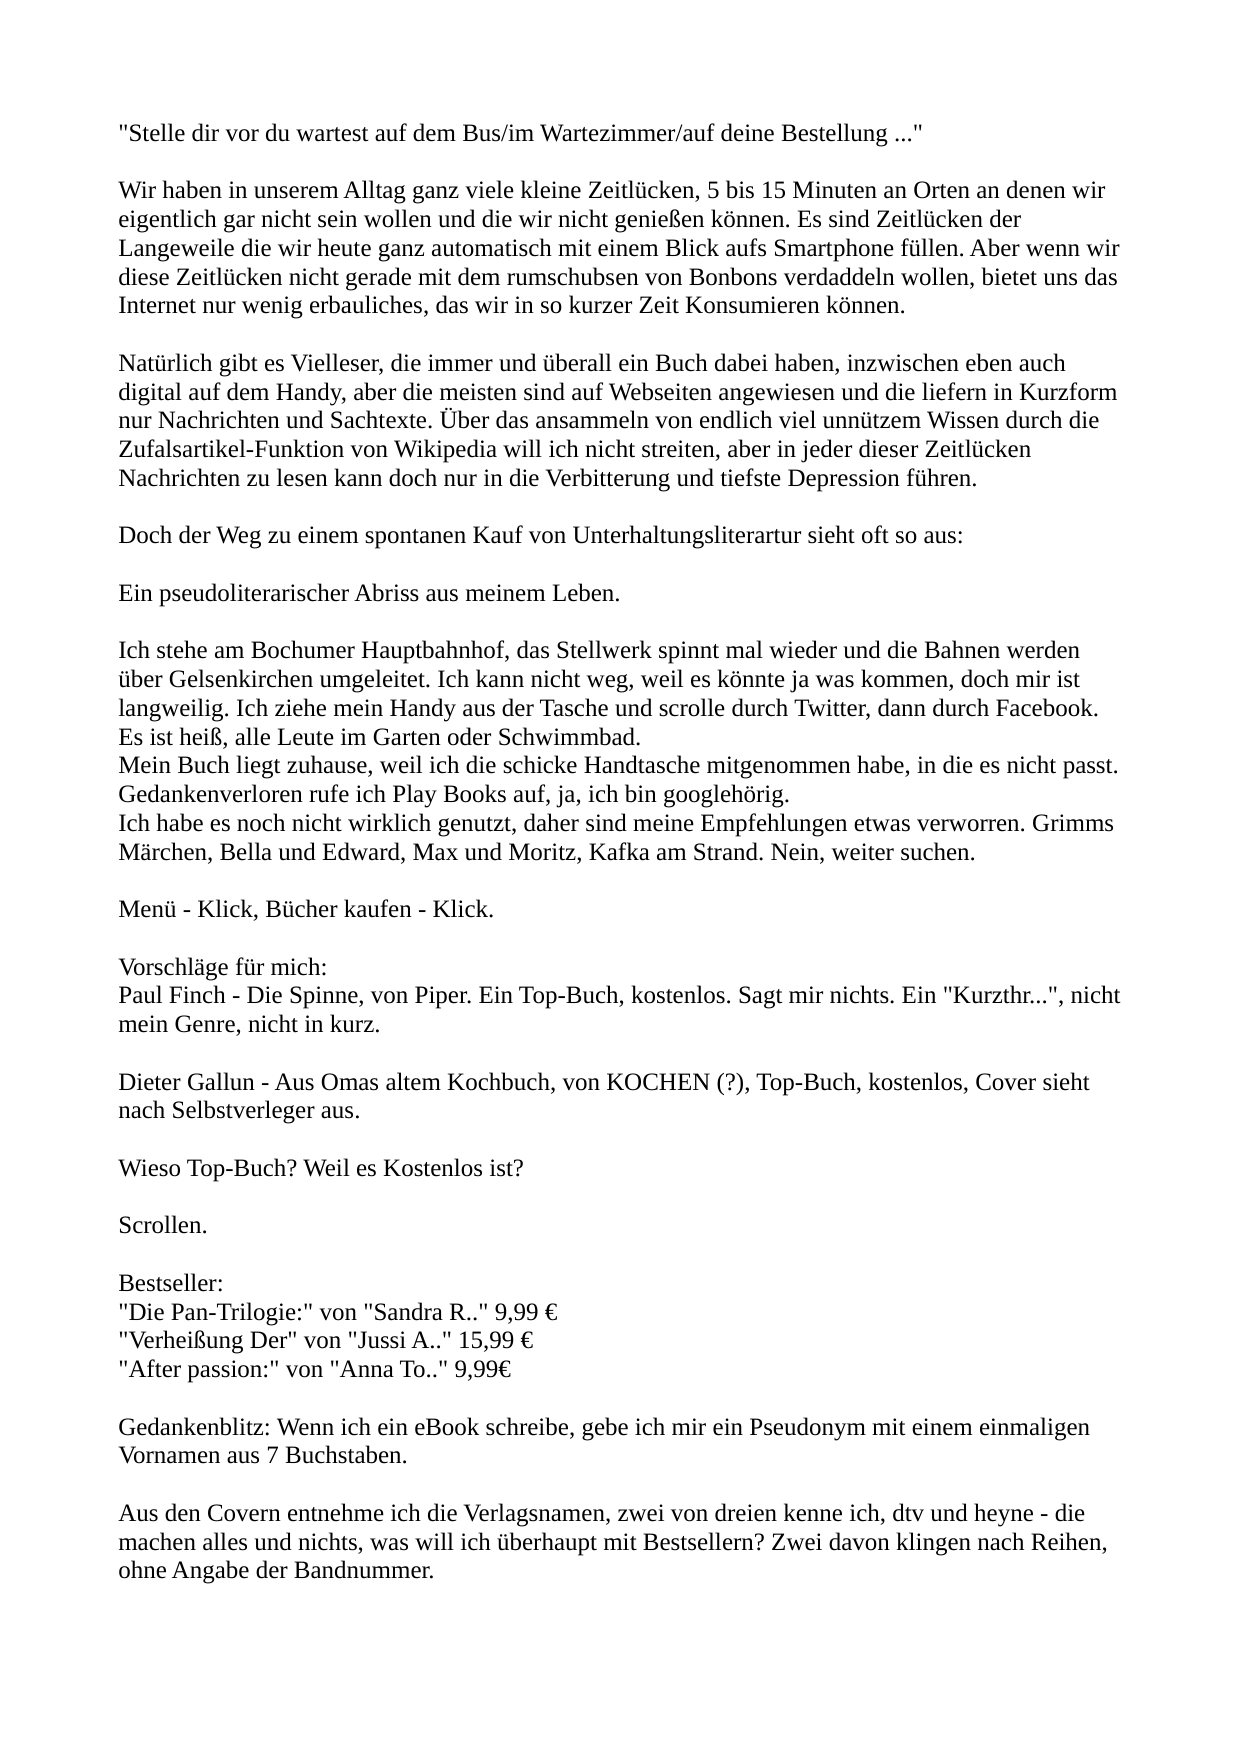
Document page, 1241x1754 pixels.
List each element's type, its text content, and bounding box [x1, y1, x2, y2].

text Mein Buch liegt zuhause, weil ich die schicke Handtasche mitgenommen habe, in die es nicht passt. [118, 751, 1122, 779]
text Doch der Weg zu einem spontanen Kauf von Unterhaltungsliterartur sieht oft so aus: [118, 521, 1122, 549]
text Ein pseudoliterarischer Abriss aus meinem Leben. [118, 578, 1122, 607]
text Ich habe es noch nicht wirklich genutzt, daher sind meine Empfehlungen etwas verworren. Grimms Märchen, Bella und Edward, Max und Moritz, Kafka am Strand. Nein, weiter suchen. [118, 808, 1122, 866]
text "Stelle dir vor du wartest auf dem Bus/im Wartezimmer/auf deine Bestellung ..." [118, 118, 1122, 147]
text Scrollen. [118, 1211, 1122, 1239]
text Dieter Gallun - Aus Omas altem Kochbuch, von KOCHEN (?), Top-Buch, kostenlos, Cover sieht nach Selbstverleger aus. [118, 1067, 1122, 1124]
text Paul Finch - Die Spinne, von Piper. Ein Top-Buch, kostenlos. Sagt mir nichts. Ein "Kurzthr...", nicht mein Genre, nicht in kurz. [118, 981, 1122, 1038]
text Gedankenblitz: Wenn ich ein eBook schreibe, gebe ich mir ein Pseudonym mit einem einmaligen Vornamen aus 7 Buchstaben. [118, 1412, 1122, 1469]
text Aus den Covern entnehme ich die Verlagsnamen, zwei von dreien kenne ich, dtv und heyne - die machen alles und nichts, was will ich überhaupt mit Bestsellern? Zwei davon klingen nach Reihen, ohne Angabe der Bandnummer. [118, 1498, 1122, 1584]
text "Verheißung Der" von "Jussi A.." 15,99 € [118, 1326, 1122, 1354]
text Natürlich gibt es Vielleser, die immer und überall ein Buch dabei haben, inzwischen eben auch digital auf dem Handy, aber die meisten sind auf Webseiten angewiesen und die liefern in Kurzform nur Nachrichten und Sachtexte. Über das ansammeln von endlich viel unnützem Wissen durch die Zufalsartikel-Funktion von Wikipedia will ich nicht streiten, aber in jeder dieser Zeitlücken Nachrichten zu lesen kann doch nur in die Verbitterung und tiefste Depression führen. [118, 348, 1122, 492]
text Wir haben in unserem Alltag ganz viele kleine Zeitlücken, 5 bis 15 Minuten an Orten an denen wir eigentlich gar nicht sein wollen und die wir nicht genießen können. Es sind Zeitlücken der Langeweile die wir heute ganz automatisch mit einem Blick aufs Smartphone füllen. Aber wenn wir diese Zeitlücken nicht gerade mit dem rumschubsen von Bonbons verdaddeln wollen, bietet uns das Internet nur wenig erbauliches, das wir in so kurzer Zeit Konsumieren können. [118, 176, 1122, 319]
text "After passion:" von "Anna To.." 9,99€ [118, 1354, 1122, 1383]
text Vorschläge für mich: [118, 952, 1122, 981]
text Gedankenverloren rufe ich Play Books auf, ja, ich bin googlehörig. [118, 779, 1122, 808]
text "Die Pan-Trilogie:" von "Sandra R.." 9,99 € [118, 1297, 1122, 1326]
text Bestseller: [118, 1268, 1122, 1297]
text Menü - Klick, Bücher kaufen - Klick. [118, 894, 1122, 923]
text Wieso Top-Buch? Weil es Kostenlos ist? [118, 1153, 1122, 1182]
text Ich stehe am Bochumer Hauptbahnhof, das Stellwerk spinnt mal wieder und die Bahnen werden über Gelsenkirchen umgeleitet. Ich kann nicht weg, weil es könnte ja was kommen, doch mir ist langweilig. Ich ziehe mein Handy aus der Tasche und scrolle durch Twitter, dann durch Facebook. Es ist heiß, alle Leute im Garten oder Schwimmbad. [118, 636, 1122, 751]
